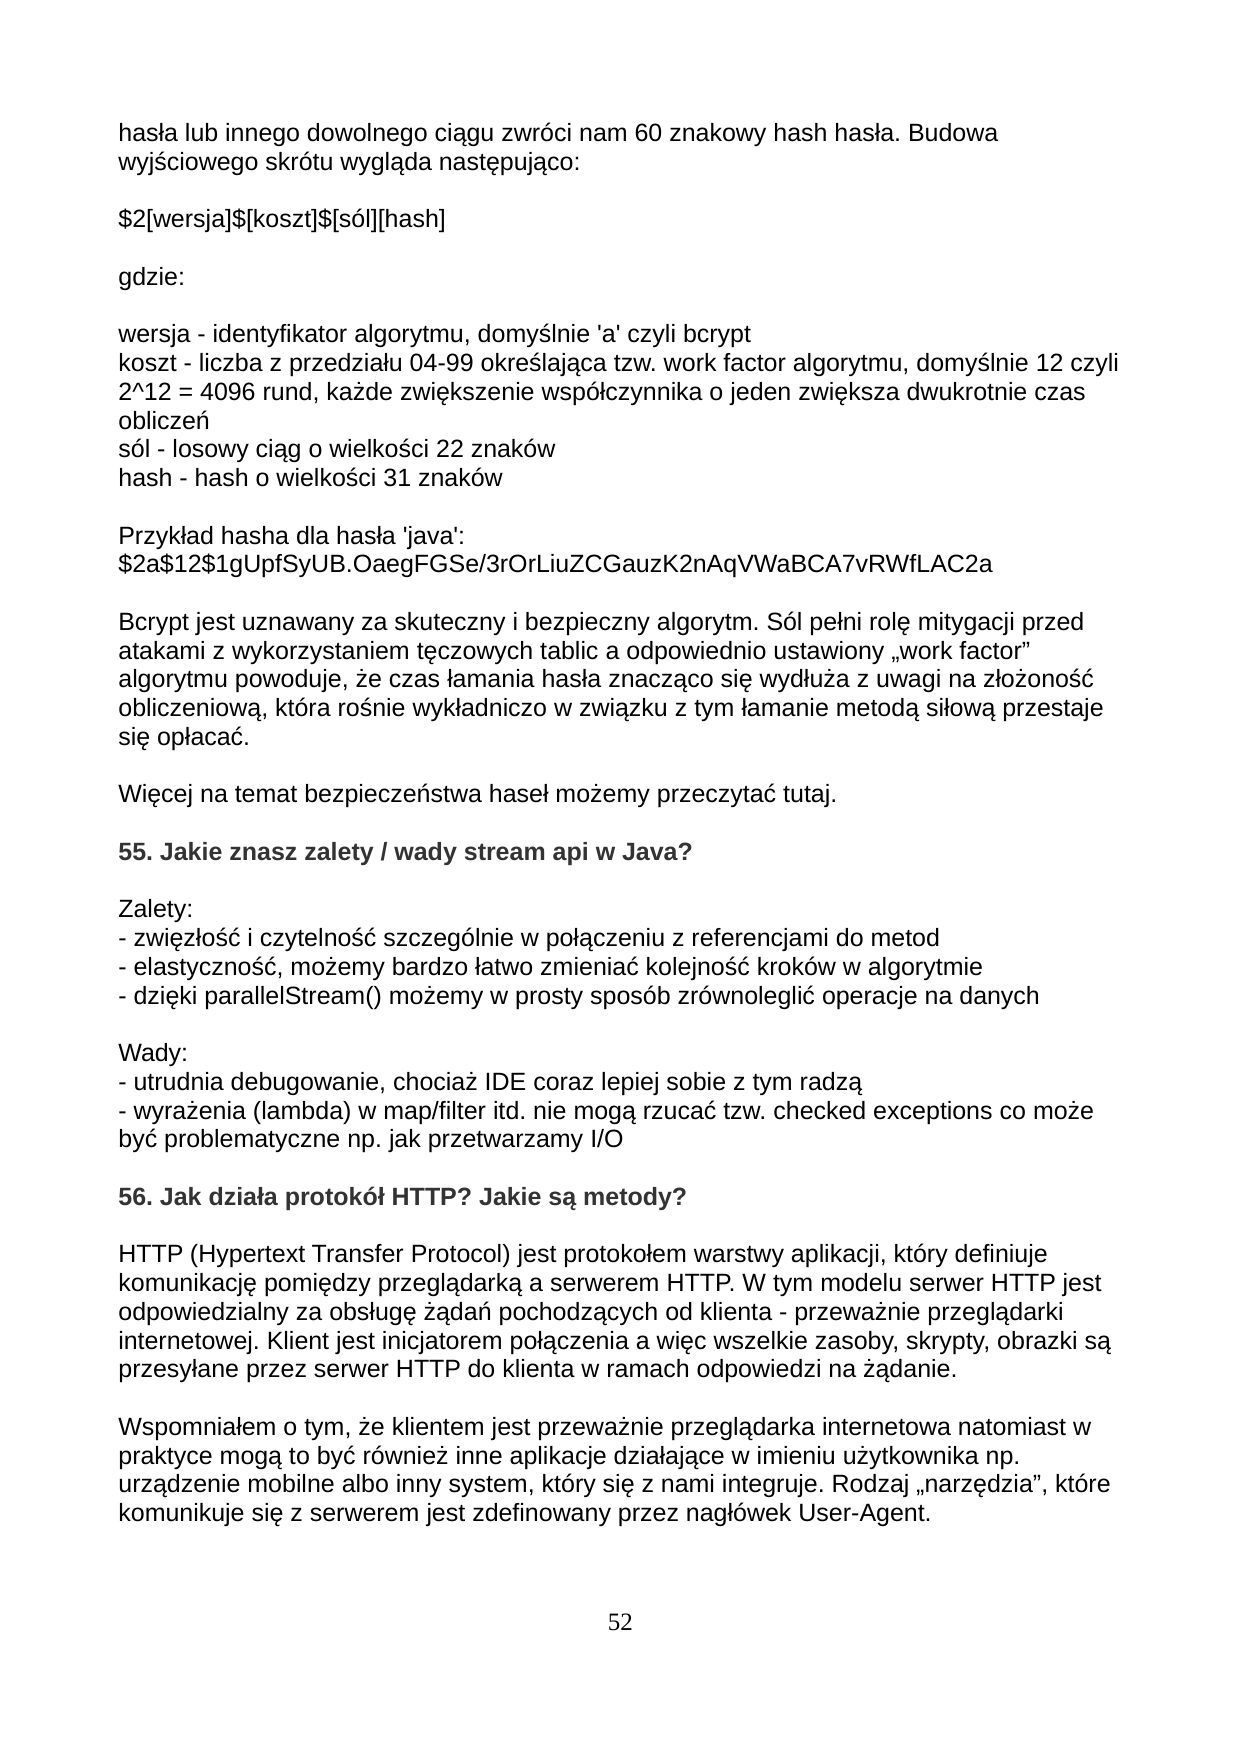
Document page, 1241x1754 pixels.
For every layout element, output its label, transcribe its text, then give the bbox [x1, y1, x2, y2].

text $2[wersja]$[koszt]$[sól][hash] [118, 204, 1122, 233]
text Wady: [118, 1038, 1122, 1067]
text hash - hash o wielkości 31 znaków [118, 463, 1122, 492]
text hasła lub innego dowolnego ciągu zwróci nam 60 znakowy hash hasła. Budowa wyjściowego skrótu wygląda następująco: [118, 118, 1122, 176]
text HTTP (Hypertext Transfer Protocol) jest protokołem warstwy aplikacji, który definiuje komunikację pomiędzy przeglądarką a serwerem HTTP. W tym modelu serwer HTTP jest odpowiedzialny za obsługę żądań pochodzących od klienta - przeważnie przeglądarki internetowej. Klient jest inicjatorem połączenia a więc wszelkie zasoby, skrypty, obrazki są przesyłane przez serwer HTTP do klienta w ramach odpowiedzi na żądanie. [118, 1239, 1122, 1383]
text sól - losowy ciąg o wielkości 22 znaków [118, 434, 1122, 463]
text - elastyczność, możemy bardzo łatwo zmieniać kolejność kroków w algorytmie [118, 952, 1122, 981]
subtitle 56. Jak działa protokół HTTP? Jakie są metody? [118, 1182, 1122, 1211]
text gdzie: [118, 262, 1122, 291]
text $2a$12$1gUpfSyUB.OaegFGSe/3rOrLiuZCGauzK2nAqVWaBCA7vRWfLAC2a [118, 549, 1122, 578]
text Wspomniałem o tym, że klientem jest przeważnie przeglądarka internetowa natomiast w praktyce mogą to być również inne aplikacje działające w imieniu użytkownika np. urządzenie mobilne albo inny system, który się z nami integruje. Rodzaj „narzędzia”, które komunikuje się z serwerem jest zdefinowany przez nagłówek User-Agent. [118, 1412, 1122, 1527]
subtitle 55. Jakie znasz zalety / wady stream api w Java? [118, 837, 1122, 866]
text Bcrypt jest uznawany za skuteczny i bezpieczny algorytm. Sól pełni rolę mitygacji przed atakami z wykorzystaniem tęczowych tablic a odpowiednio ustawiony „work factor” algorytmu powoduje, że czas łamania hasła znacząco się wydłuża z uwagi na złożoność obliczeniową, która rośnie wykładniczo w związku z tym łamanie metodą siłową przestaje się opłacać. [118, 607, 1122, 751]
text - wyrażenia (lambda) w map/filter itd. nie mogą rzucać tzw. checked exceptions co może być problematyczne np. jak przetwarzamy I/O [118, 1096, 1122, 1153]
text koszt - liczba z przedziału 04-99 określająca tzw. work factor algorytmu, domyślnie 12 czyli 2^12 = 4096 rund, każde zwiększenie współczynnika o jeden zwiększa dwukrotnie czas obliczeń [118, 348, 1122, 434]
text - utrudnia debugowanie, chociaż IDE coraz lepiej sobie z tym radzą [118, 1067, 1122, 1096]
text Więcej na temat bezpieczeństwa haseł możemy przeczytać tutaj. [118, 779, 1122, 808]
text - dzięki parallelStream() możemy w prosty sposób zrównoleglić operacje na danych [118, 981, 1122, 1009]
text - zwięzłość i czytelność szczególnie w połączeniu z referencjami do metod [118, 923, 1122, 952]
text Przykład hasha dla hasła 'java': [118, 521, 1122, 549]
text Zalety: [118, 894, 1122, 923]
text wersja - identyfikator algorytmu, domyślnie 'a' czyli bcrypt [118, 319, 1122, 348]
